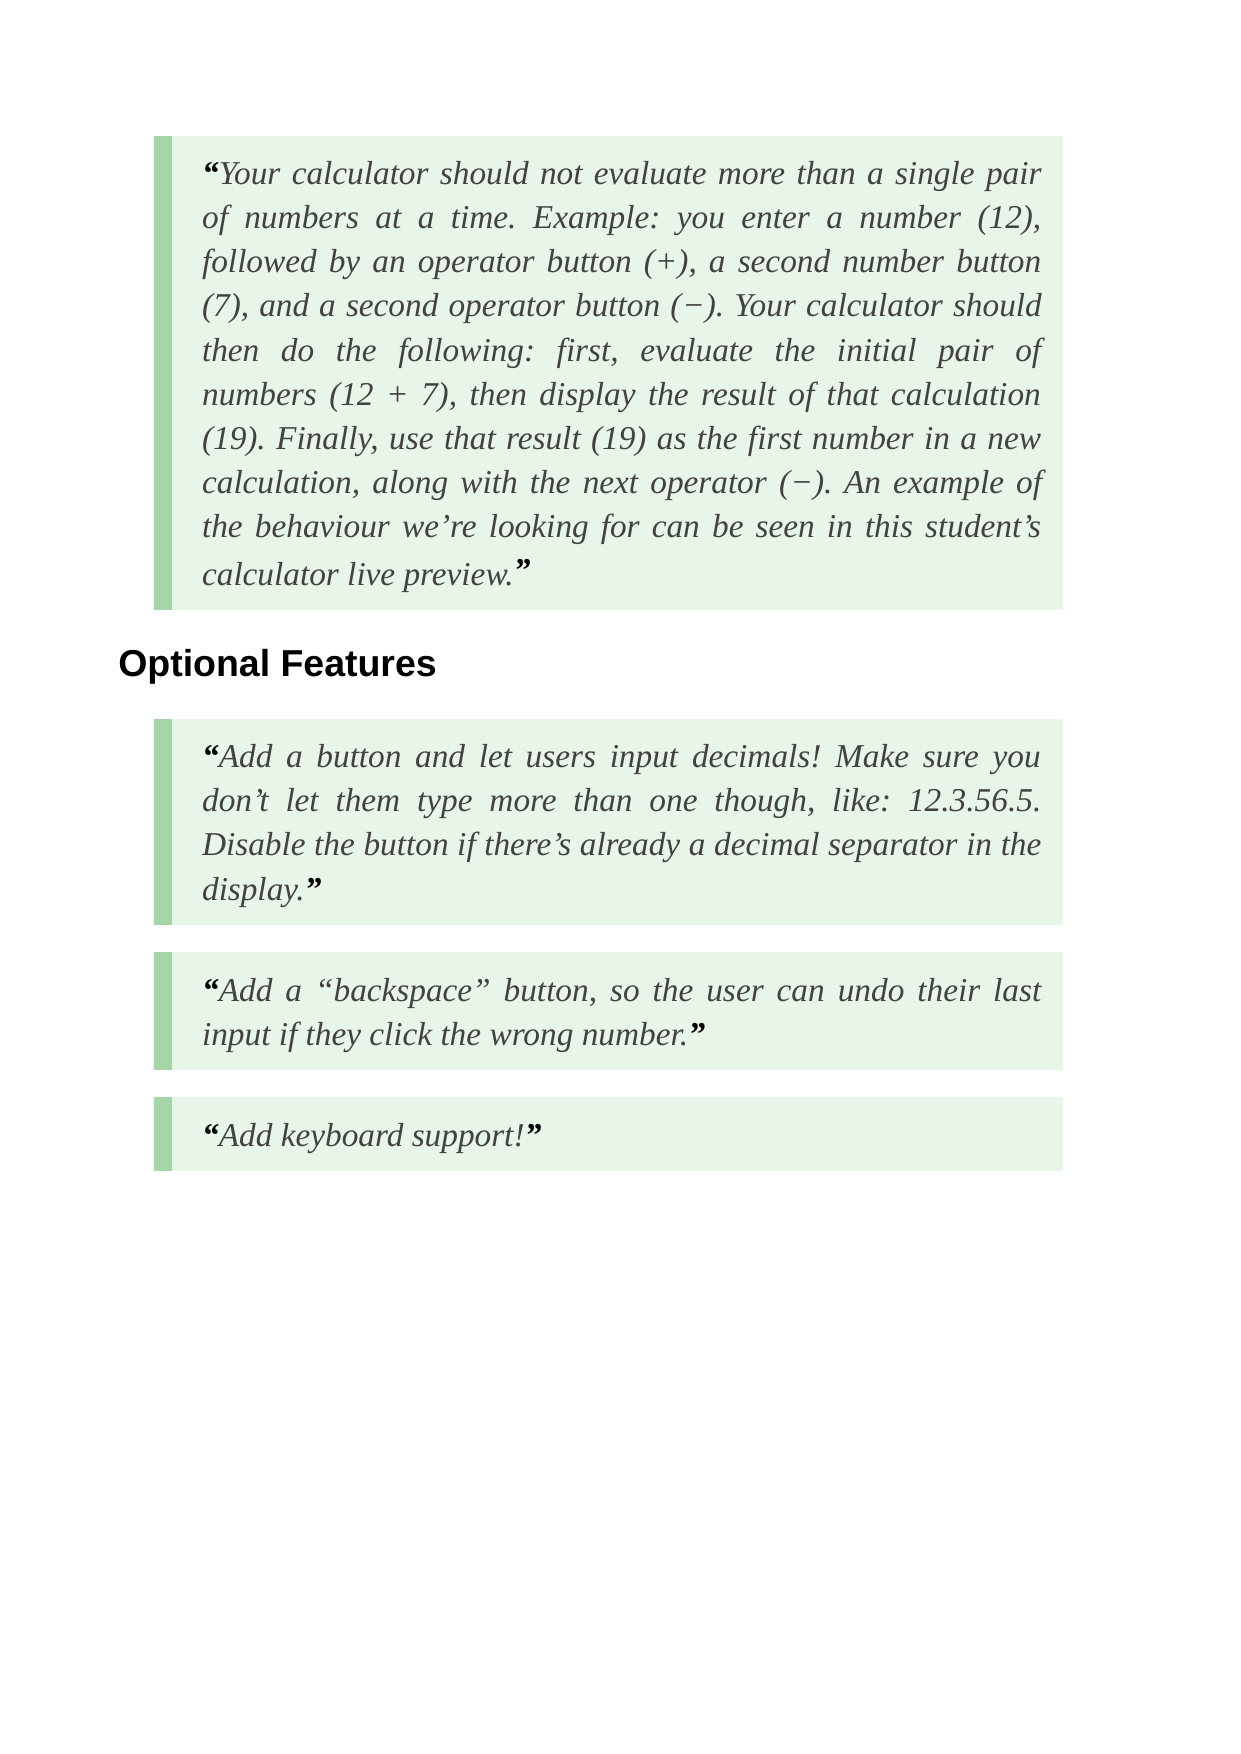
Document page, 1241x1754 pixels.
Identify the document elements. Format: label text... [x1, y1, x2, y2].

text “Your calculator should not evaluate more than a single pair of numbers at a time. Example: you enter a number (12), followed by an operator button (+), a second number button (7), and a second operator button (−). Your calculator should then do the following: first, evaluate the initial pair of numbers (12 + 7), then display the result of that calculation (19). Finally, use that result (19) as the first number in a new calculation, along with the next operator (−). An example of the behaviour we’re looking for can be seen in this student’s calculator live preview.” [172, 136, 1063, 610]
subtitle Optional Features [118, 642, 1122, 685]
text “Add a “backspace” button, so the user can undo their last input if they click the wrong number.” [172, 952, 1063, 1070]
text “Add keyboard support!” [172, 1097, 1063, 1171]
text “Add a button and let users input decimals! Make sure you don’t let them type more than one though, like: 12.3.56.5. Disable the button if there’s already a decimal separator in the display.” [172, 719, 1063, 925]
